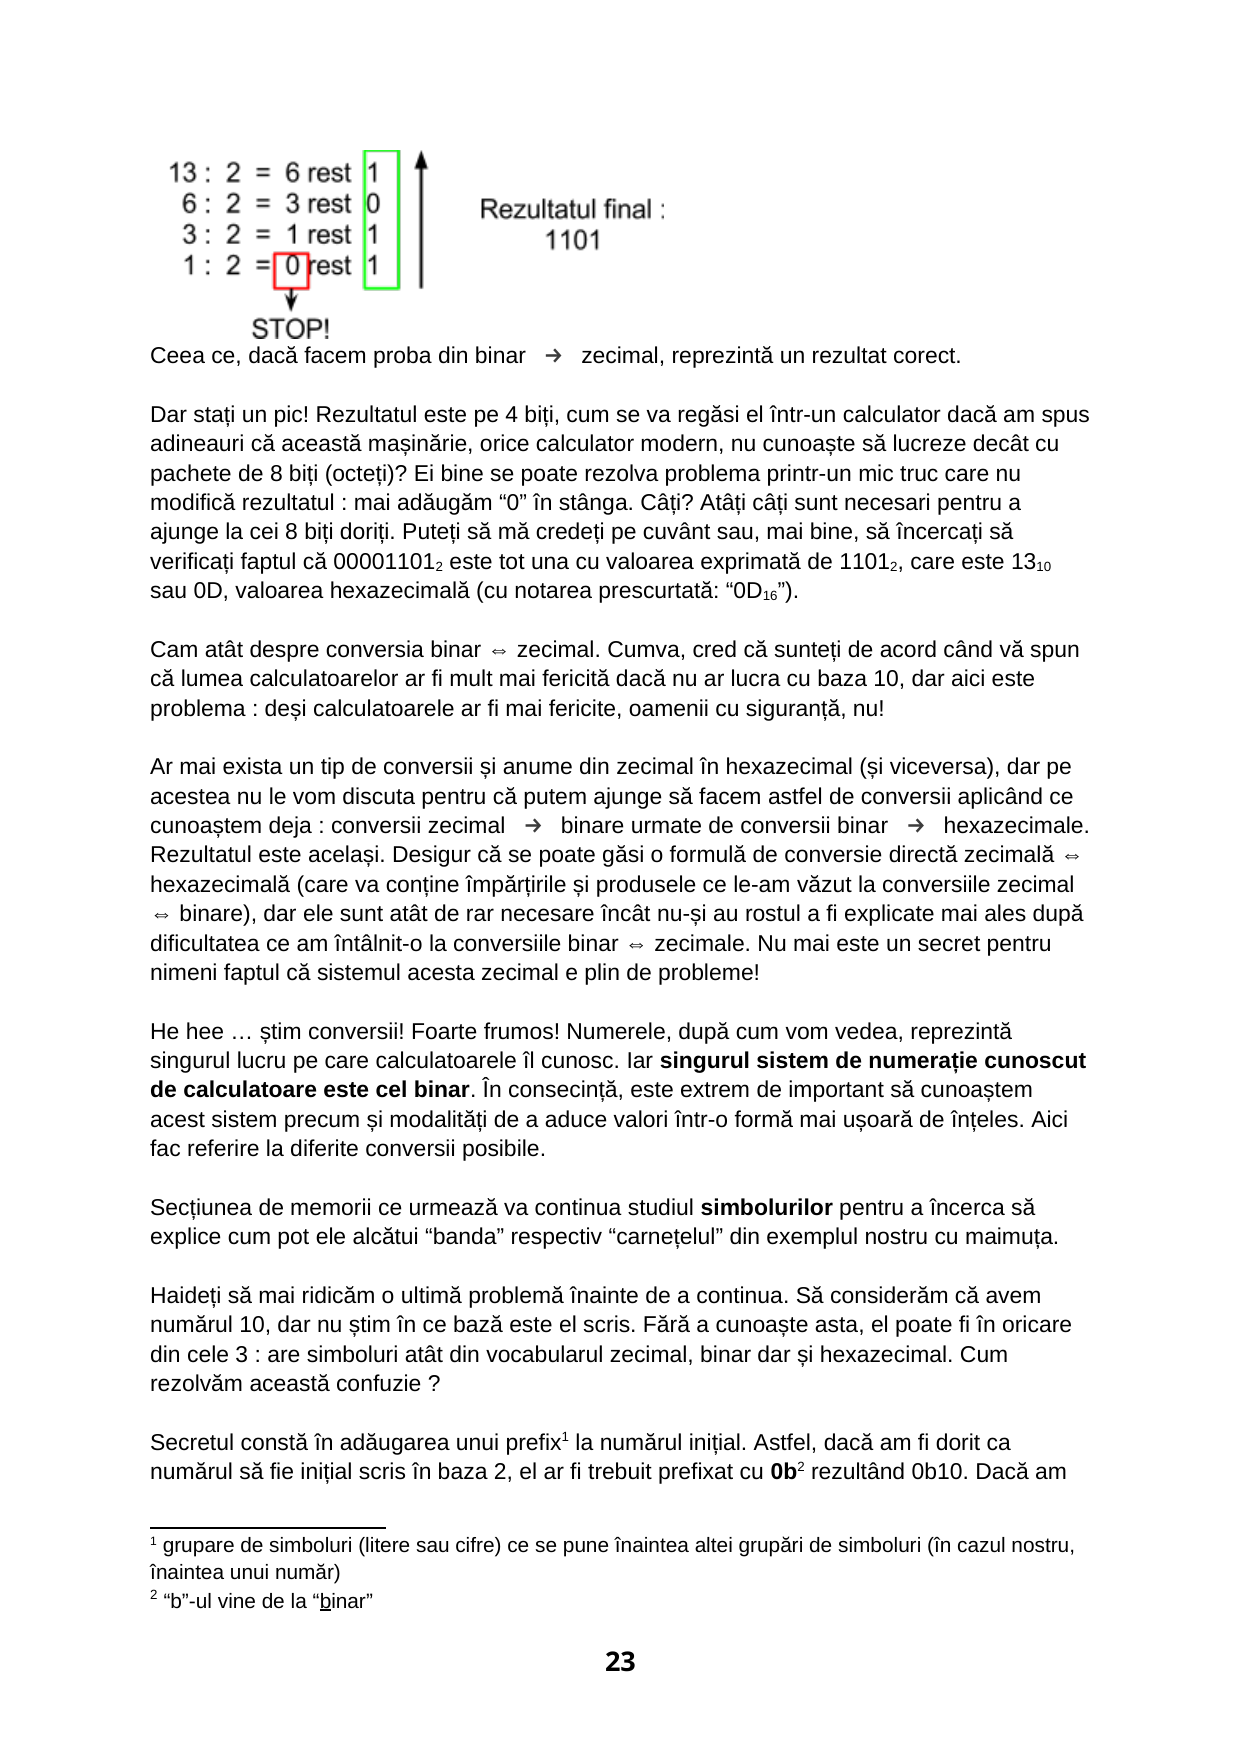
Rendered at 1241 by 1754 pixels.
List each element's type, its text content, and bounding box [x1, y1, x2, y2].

picture [150, 150, 664, 339]
text Secretul constă în adăugarea unui prefix la numărul inițial. Astfel, dacă am fi dorit ca numărul să fie inițial scris în baza 2, el ar fi trebuit prefixat cu 0b rezultând 0b10. Dacă am [150, 1430, 1091, 1485]
text Ceea ce, dacă facem proba din binarzecimal, reprezintă un rezultat corect. [150, 343, 1091, 368]
text grupare de simboluri (litere sau cifre) ce se pune înaintea altei grupări de simboluri (în cazul nostru, înaintea unui număr) [150, 1534, 1091, 1584]
text Ar mai exista un tip de conversii și anume din zecimal în hexazecimal (și viceversa), dar pe acestea nu le vom discuta pentru că putem ajunge să facem astfel de conversii aplicând ce cunoaștem deja : conversii zecimalbinare urmate de conversii binarhexazecimale. Rezultatul este același. Desigur că se poate găsi o formulă de conversie directă zecimală ⇔ hexazecimală (care va conține împărțirile și produsele ce le-am văzut la conversiile zecimal ⇔ binare), dar ele sunt atât de rar necesare încât nu-și au rostul a fi explicate mai ales după dificultatea ce am întâlnit-o la conversiile binar ⇔ zecimale. Nu mai este un secret pentru nimeni faptul că sistemul acesta zecimal e plin de probleme! [150, 754, 1091, 985]
text Secțiunea de memorii ce urmează va continua studiul simbolurilor pentru a încerca să explice cum pot ele alcătui “banda” respectiv “carnețelul” din exemplul nostru cu maimuța. [150, 1195, 1091, 1250]
text Cam atât despre conversia binar ⇔ zecimal. Cumva, cred că sunteți de acord când vă spun că lumea calculatoarelor ar fi mult mai fericită dacă nu ar lucra cu baza 10, dar aici este problema : deși calculatoarele ar fi mai fericite, oamenii cu siguranță, nu! [150, 637, 1091, 721]
text He hee … știm conversii! Foarte frumos! Numerele, după cum vom vedea, reprezintă singurul lucru pe care calculatoarele îl cunosc. Iar singurul sistem de numerație cunoscut de calculatoare este cel binar. În consecință, este extrem de important să cunoaștem acest sistem precum și modalități de a aduce valori într-o formă mai ușoară de înțeles. Aici fac referire la diferite conversii posibile. [150, 1018, 1091, 1162]
text “b”-ul vine de la “binar” [150, 1587, 1091, 1613]
text Haideți să mai ridicăm o ultimă problemă înainte de a continua. Să considerăm că avem numărul 10, dar nu știm în ce bază este el scris. Fără a cunoaște asta, el poate fi în oricare din cele 3 : are simboluri atât din vocabularul zecimal, binar dar și hexazecimal. Cum rezolvăm această confuzie ? [150, 1283, 1091, 1397]
text Dar stați un pic! Rezultatul este pe 4 biți, cum se va regăsi el într-un calculator dacă am spus adineauri că această mașinărie, orice calculator modern, nu cunoaște să lucreze decât cu pachete de 8 biți (octeți)? Ei bine se poate rezolva problema printr-un mic truc care nu modifică rezultatul : mai adăugăm “0” în stânga. Câți? Atâți câți sunt necesari pentru a ajunge la cei 8 biți doriți. Puteți să mă credeți pe cuvânt sau, mai bine, să încercați să verificați faptul că 000011012 este tot una cu valoarea exprimată de 11012, care este 1310 sau 0D, valoarea hexazecimală (cu notarea prescurtată: “0D16”). [150, 402, 1091, 603]
